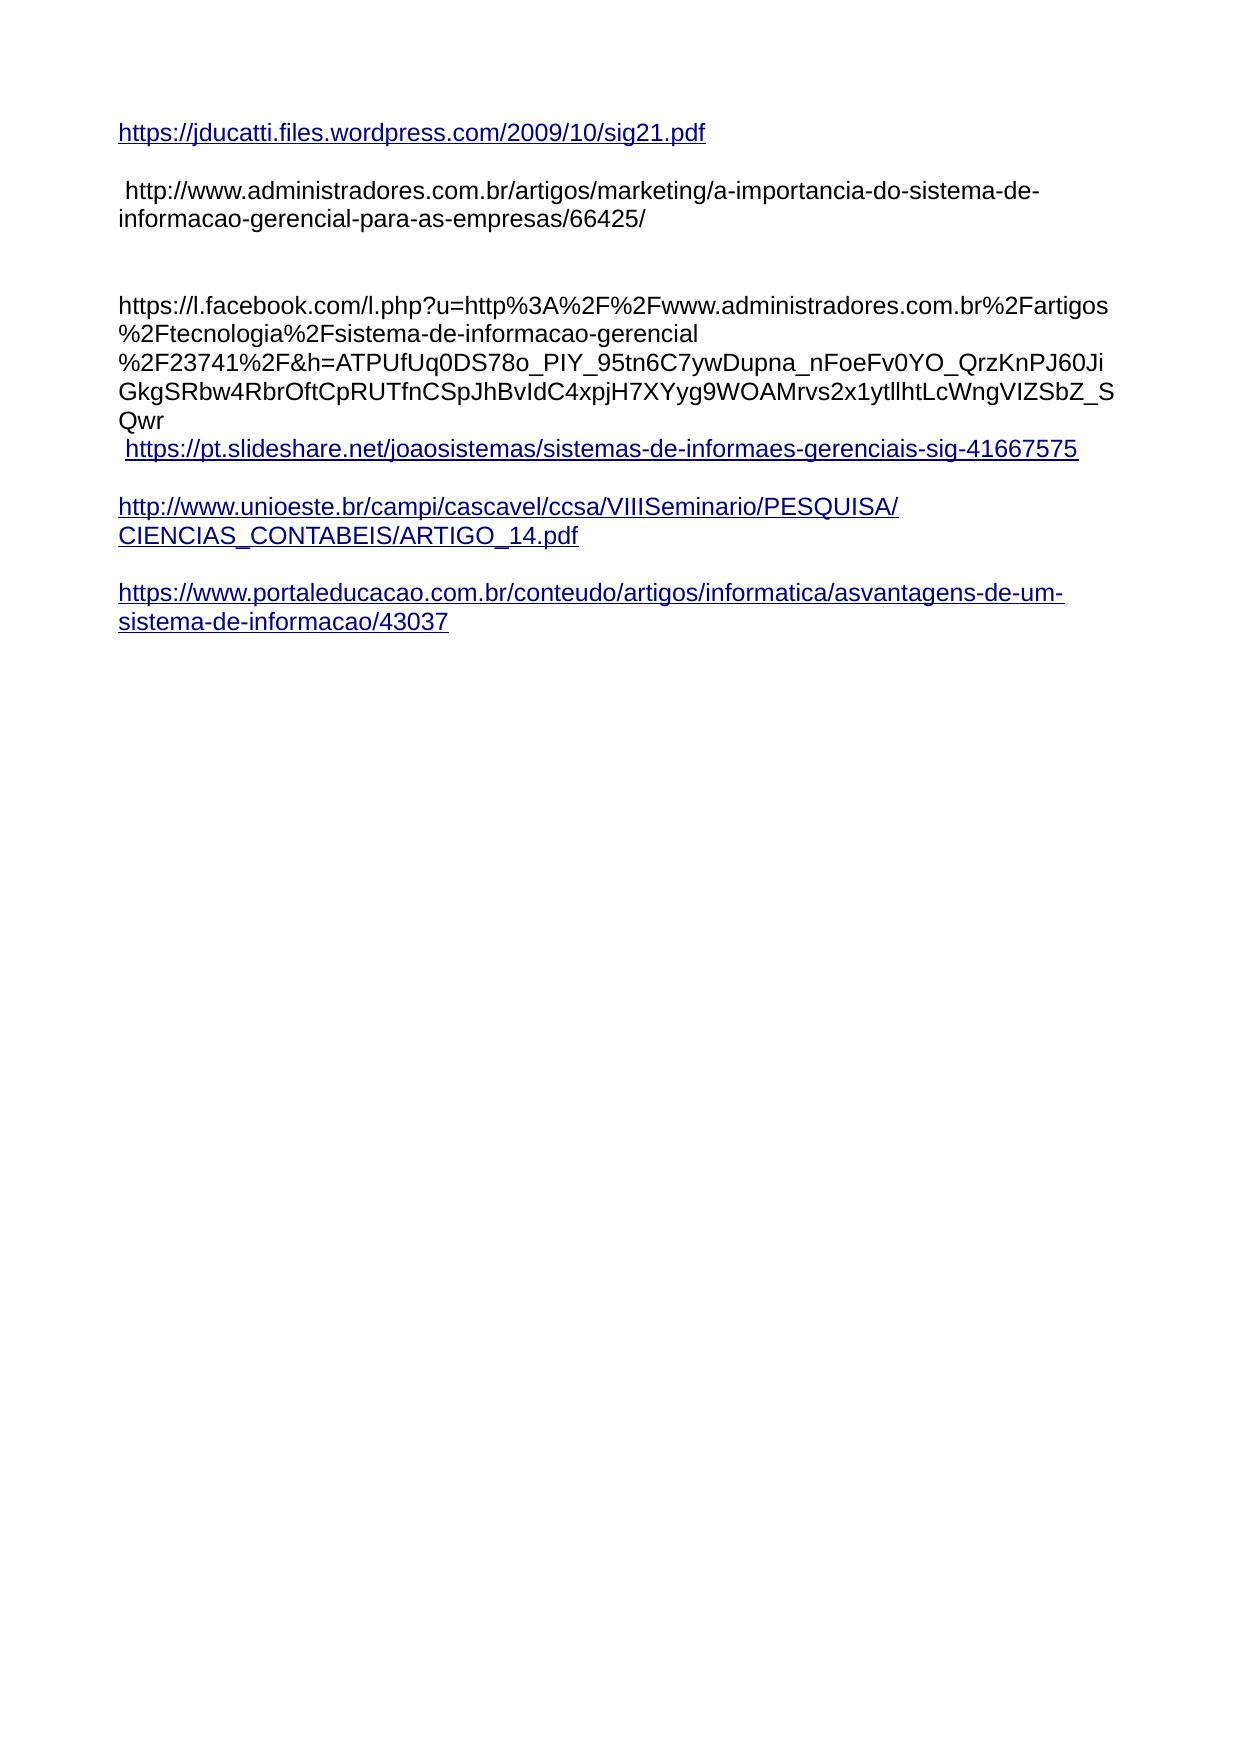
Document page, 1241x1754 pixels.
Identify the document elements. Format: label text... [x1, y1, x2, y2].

text http://www.administradores.com.br/artigos/marketing/a-importancia-do-sistema-de-informacao-gerencial-para-as-empresas/66425/ [118, 176, 1122, 233]
text https://pt.slideshare.net/joaosistemas/sistemas-de-informaes-gerenciais-sig-41667575 [118, 434, 1122, 463]
text https://jducatti.files.wordpress.com/2009/10/sig21.pdf [118, 118, 1122, 147]
text https://www.portaleducacao.com.br/conteudo/artigos/informatica/asvantagens-de-um-sistema-de-informacao/43037 [118, 578, 1122, 636]
text https://l.facebook.com/l.php?u=http%3A%2F%2Fwww.administradores.com.br%2Fartigos%2Ftecnologia%2Fsistema-de-informacao-gerencial%2F23741%2F&h=ATPUfUq0DS78o_PIY_95tn6C7ywDupna_nFoeFv0YO_QrzKnPJ60JiGkgSRbw4RbrOftCpRUTfnCSpJhBvIdC4xpjH7XYyg9WOAMrvs2x1ytllhtLcWngVIZSbZ_SQwr [118, 291, 1122, 434]
text http://www.unioeste.br/campi/cascavel/ccsa/VIIISeminario/PESQUISA/CIENCIAS_CONTABEIS/ARTIGO_14.pdf [118, 492, 1122, 549]
